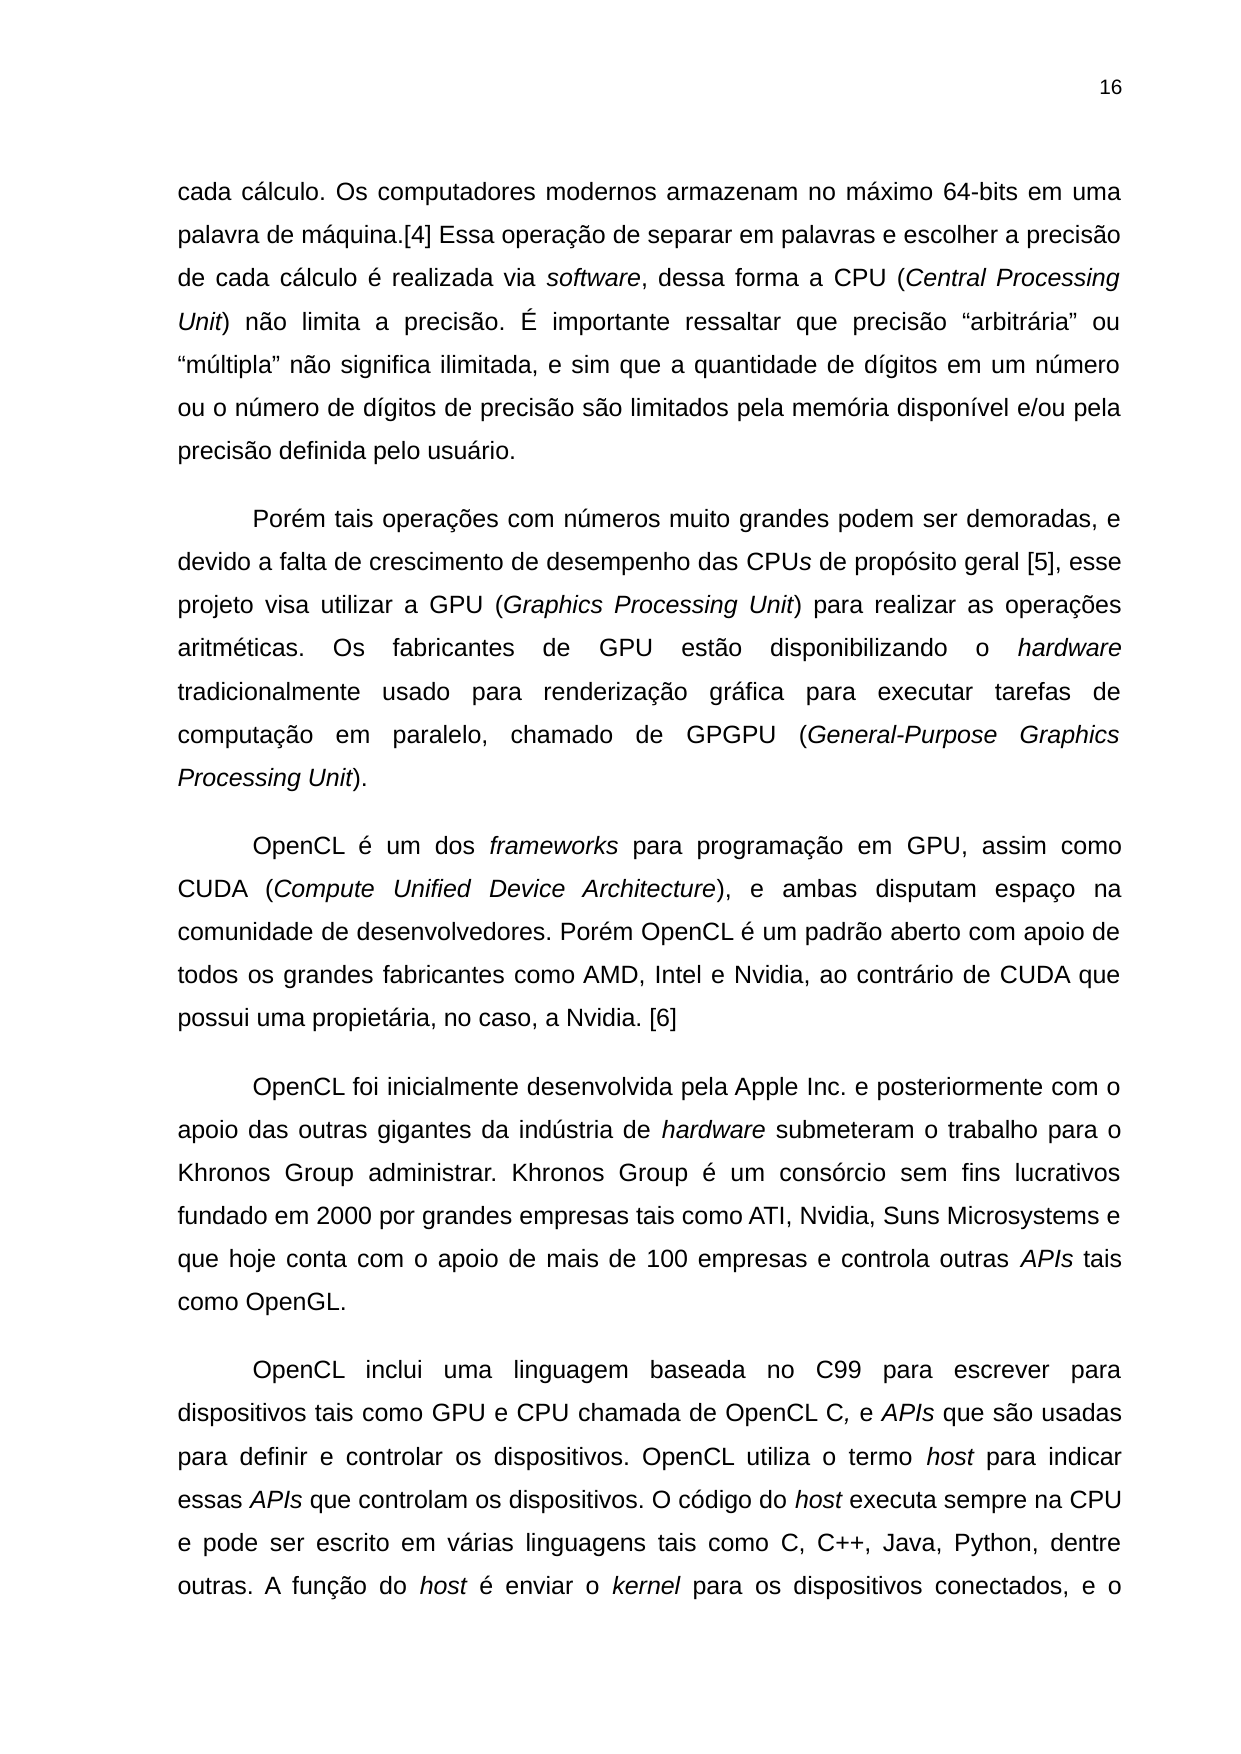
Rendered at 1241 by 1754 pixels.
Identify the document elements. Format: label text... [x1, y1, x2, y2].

text Porém tais operações com números muito grandes podem ser demoradas, e devido a falta de crescimento de desempenho das CPUs de propósito geral [5], esse projeto visa utilizar a GPU (Graphics Processing Unit) para realizar as operações aritméticas. Os fabricantes de GPU estão disponibilizando o hardware tradicionalmente usado para renderização gráfica para executar tarefas de computação em paralelo, chamado de GPGPU (General-Purpose Graphics Processing Unit). [177, 504, 1122, 792]
text OpenCL é um dos frameworks para programação em GPU, assim como CUDA (Compute Unified Device Architecture), e ambas disputam espaço na comunidade de desenvolvedores. Porém OpenCL é um padrão aberto com apoio de todos os grandes fabricantes como AMD, Intel e Nvidia, ao contrário de CUDA que possui uma propietária, no caso, a Nvidia. [6] [177, 831, 1122, 1032]
text OpenCL foi inicialmente desenvolvida pela Apple Inc. e posteriormente com o apoio das outras gigantes da indústria de hardware submeteram o trabalho para o Khronos Group administrar. Khronos Group é um consórcio sem fins lucrativos fundado em 2000 por grandes empresas tais como ATI, Nvidia, Suns Microsystems e que hoje conta com o apoio de mais de 100 empresas e controla outras APIs tais como OpenGL. [177, 1072, 1122, 1316]
text OpenCL inclui uma linguagem baseada no C99 para escrever para dispositivos tais como GPU e CPU chamada de OpenCL C, e APIs que são usadas para definir e controlar os dispositivos. OpenCL utiliza o termo host para indicar essas APIs que controlam os dispositivos. O código do host executa sempre na CPU e pode ser escrito em várias linguagens tais como C, C++, Java, Python, dentre outras. A função do host é enviar o kernel para os dispositivos conectados, e o [177, 1355, 1122, 1600]
text cada cálculo. Os computadores modernos armazenam no máximo 64-bits em uma palavra de máquina.[4] Essa operação de separar em palavras e escolher a precisão de cada cálculo é realizada via software, dessa forma a CPU (Central Processing Unit) não limita a precisão. É importante ressaltar que precisão “arbitrária” ou “múltipla” não significa ilimitada, e sim que a quantidade de dígitos em um número ou o número de dígitos de precisão são limitados pela memória disponível e/ou pela precisão definida pelo usuário. [177, 177, 1122, 465]
